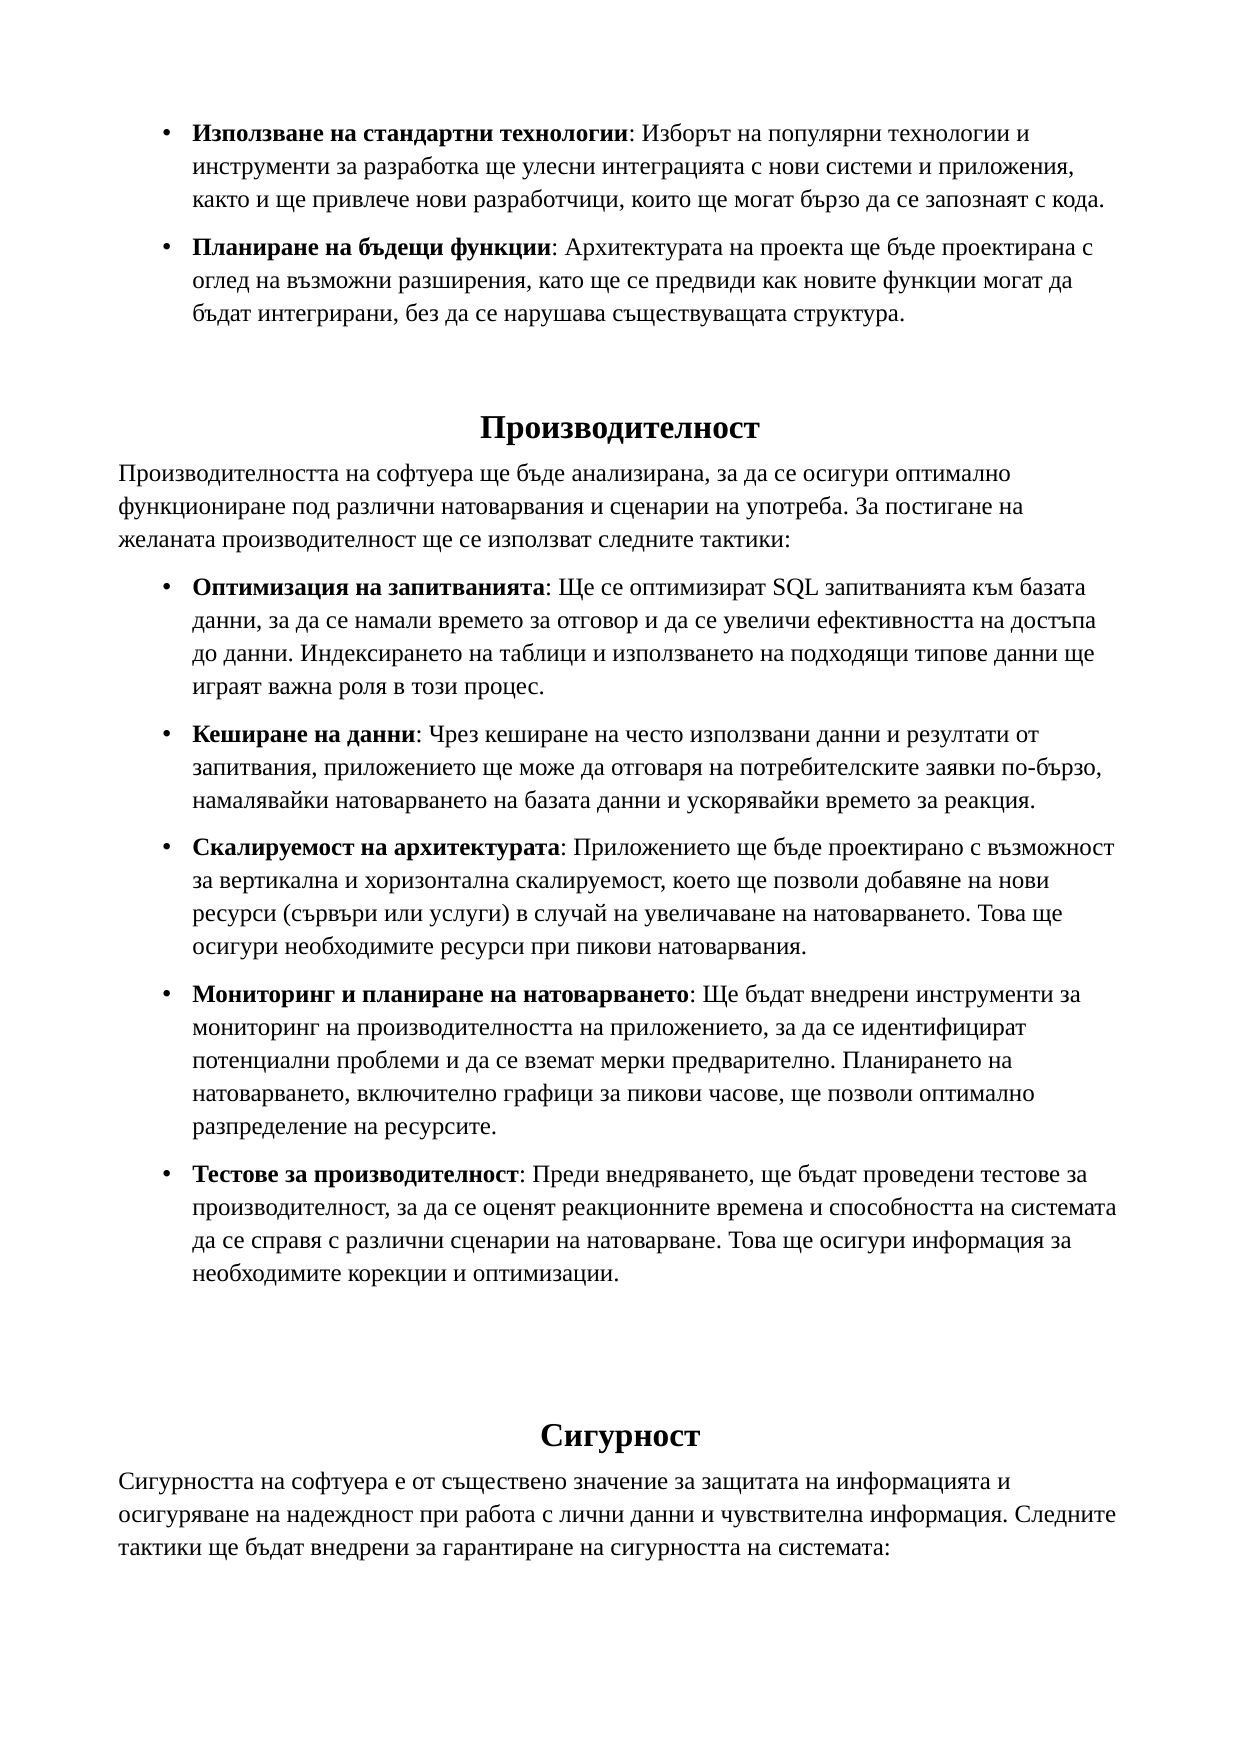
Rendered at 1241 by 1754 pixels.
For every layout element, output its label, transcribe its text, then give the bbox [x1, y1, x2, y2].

subtitle Сигурност [118, 1415, 1122, 1453]
list Използване на стандартни технологии: Изборът на популярни технологии и инструменти за разработка ще улесни интеграцията с нови системи и приложения, както и ще привлече нови разработчици, които ще могат бързо да се запознаят с кода. [162, 118, 1122, 213]
list Планиране на бъдещи функции: Архитектурата на проекта ще бъде проектирана с оглед на възможни разширения, като ще се предвиди как новите функции могат да бъдат интегрирани, без да се нарушава съществуващата структура. [162, 232, 1122, 327]
list Скалируемост на архитектурата: Приложението ще бъде проектирано с възможност за вертикална и хоризонтална скалируемост, което ще позволи добавяне на нови ресурси (сървъри или услуги) в случай на увеличаване на натоварването. Това ще осигури необходимите ресурси при пикови натоварвания. [162, 832, 1122, 960]
list Кеширане на данни: Чрез кеширане на често използвани данни и резултати от запитвания, приложението ще може да отговаря на потребителските заявки по-бързо, намалявайки натоварването на базата данни и ускорявайки времето за реакция. [162, 719, 1122, 813]
text Сигурността на софтуера е от съществено значение за защитата на информацията и осигуряване на надеждност при работа с лични данни и чувствителна информация. Следните тактики ще бъдат внедрени за гарантиране на сигурността на системата: [118, 1466, 1122, 1561]
subtitle Производителност [118, 408, 1122, 446]
list Оптимизация на запитванията: Ще се оптимизират SQL запитванията към базата данни, за да се намали времето за отговор и да се увеличи ефективността на достъпа до данни. Индексирането на таблици и използването на подходящи типове данни ще играят важна роля в този процес. [162, 572, 1122, 700]
list Мониторинг и планиране на натоварването: Ще бъдат внедрени инструменти за мониторинг на производителността на приложението, за да се идентифицират потенциални проблеми и да се вземат мерки предварително. Планирането на натоварването, включително графици за пикови часове, ще позволи оптимално разпределение на ресурсите. [162, 979, 1122, 1140]
text Производителността на софтуера ще бъде анализирана, за да се осигури оптимално функциониране под различни натоварвания и сценарии на употреба. За постигане на желаната производителност ще се използват следните тактики: [118, 458, 1122, 553]
list Тестове за производителност: Преди внедряването, ще бъдат проведени тестове за производителност, за да се оценят реакционните времена и способността на системата да се справя с различни сценарии на натоварване. Това ще осигури информация за необходимите корекции и оптимизации. [162, 1159, 1122, 1287]
